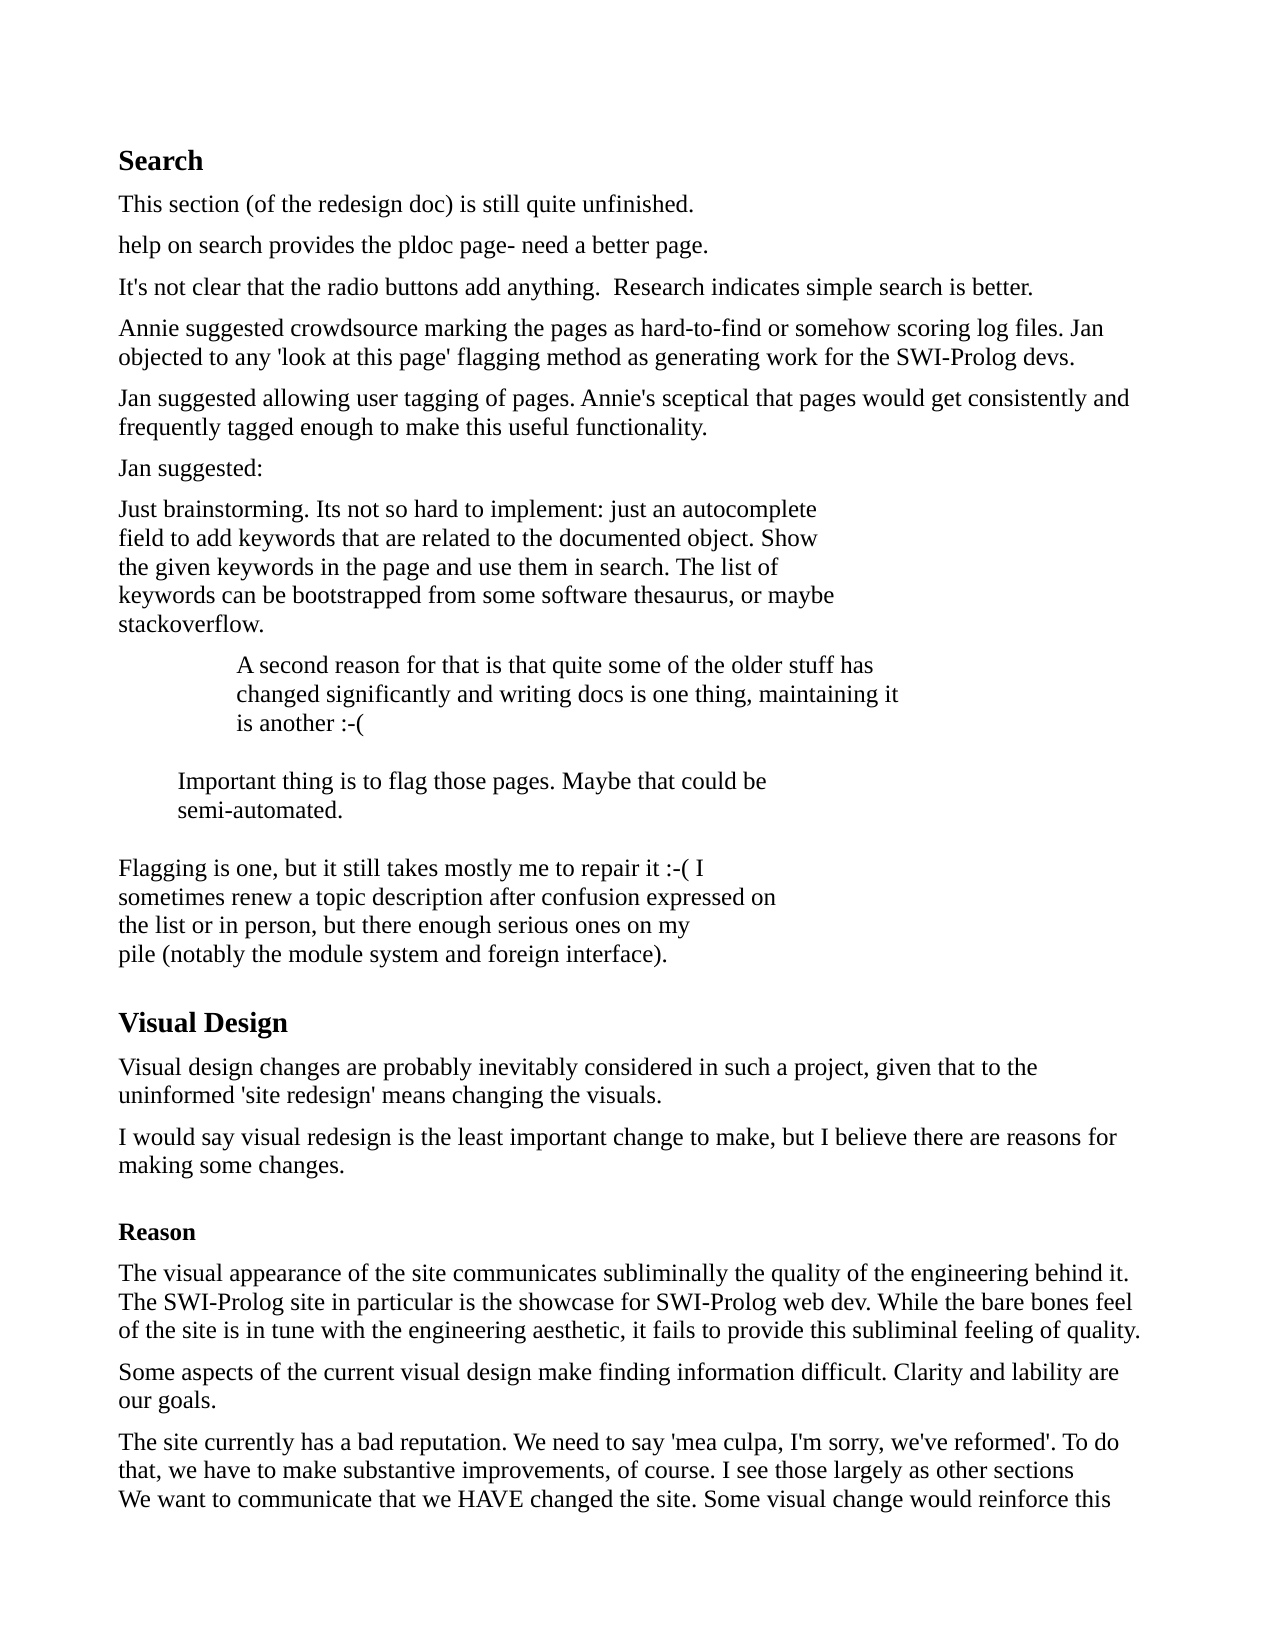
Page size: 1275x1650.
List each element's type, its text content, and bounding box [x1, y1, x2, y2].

subtitle Search [118, 143, 1157, 177]
text I would say visual redesign is the least important change to make, but I believe there are reasons for making some changes. [118, 1122, 1157, 1179]
text help on search provides the pldoc page- need a better page. [118, 230, 1157, 259]
text A second reason for that is that quite some of the older stuff has changed significantly and writing docs is one thing, maintaining it is another :-( [236, 650, 1039, 737]
text It's not clear that the radio buttons add anything. Research indicates simple search is better. [118, 272, 1157, 300]
subtitle Reason [118, 1217, 1157, 1245]
text The site currently has a bad reputation. We need to say 'mea culpa, I'm sorry, we've reformed'. To do that, we have to make substantive improvements, of course. I see those largely as other sections We want to communicate that we HAVE changed the site. Some visual change would reinforce this [118, 1427, 1157, 1513]
text This section (of the redesign doc) is still quite unfinished. [118, 189, 1157, 218]
text Just brainstorming. Its not so hard to implement: just an autocomplete field to add keywords that are related to the documented object. Show the given keywords in the page and use them in search. The list of keywords can be bootstrapped from some software thesaurus, or maybe stackoverflow. [118, 494, 1157, 638]
text Jan suggested allowing user tagging of pages. Annie's sceptical that pages would get consistently and frequently tagged enough to make this useful functionality. [118, 383, 1157, 440]
text Visual design changes are probably inevitably considered in such a project, given that to the uninformed 'site redesign' means changing the visuals. [118, 1052, 1157, 1109]
text Annie suggested crowdsource marking the pages as hard-to-find or somehow scoring log files. Jan objected to any 'look at this page' flagging method as generating work for the SWI-Prolog devs. [118, 313, 1157, 370]
text Important thing is to flag those pages. Maybe that could be semi-automated. [177, 766, 1098, 824]
text Jan suggested: [118, 453, 1157, 482]
subtitle Visual Design [118, 1006, 1157, 1039]
text Flagging is one, but it still takes mostly me to repair it :-( I sometimes renew a topic description after confusion expressed on the list or in person, but there enough serious ones on my pile (notably the module system and foreign interface). [118, 853, 1157, 968]
text Some aspects of the current visual design make finding information difficult. Clarity and lability are our goals. [118, 1357, 1157, 1414]
text The visual appearance of the site communicates subliminally the quality of the engineering behind it. The SWI-Prolog site in particular is the showcase for SWI-Prolog web dev. While the bare bones feel of the site is in tune with the engineering aesthetic, it fails to provide this subliminal feeling of quality. [118, 1258, 1157, 1344]
